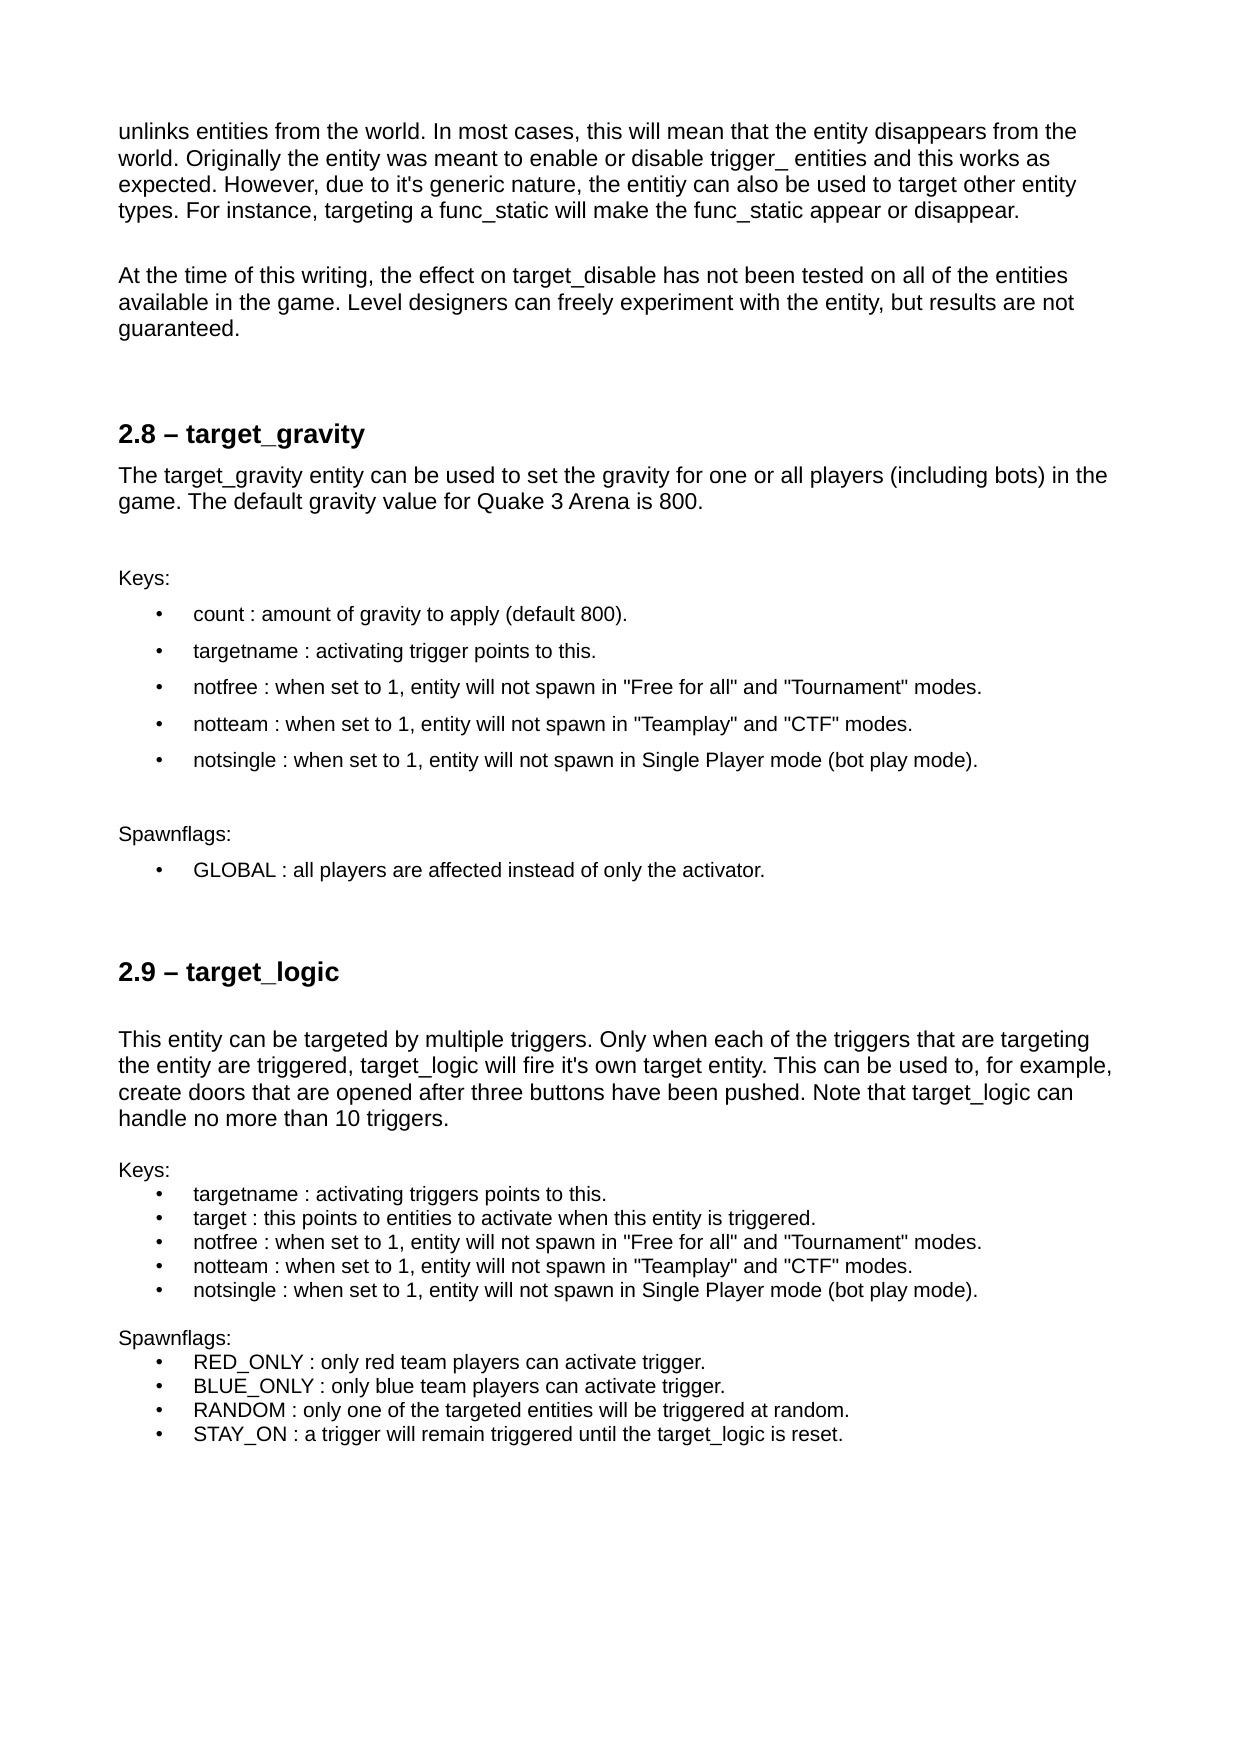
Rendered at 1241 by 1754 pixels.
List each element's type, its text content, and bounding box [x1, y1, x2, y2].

list notfree : when set to 1, entity will not spawn in "Free for all" and "Tournament" modes. [156, 675, 1122, 699]
list BLUE_ONLY : only blue team players can activate trigger. [156, 1374, 1122, 1398]
text Spawnflags: [118, 821, 1122, 845]
list target : this points to entities to activate when this entity is triggered. [156, 1206, 1122, 1230]
list targetname : activating trigger points to this. [156, 639, 1122, 663]
list GLOBAL : all players are affected instead of only the activator. [156, 858, 1122, 882]
text The target_gravity entity can be used to set the gravity for one or all players (including bots) in the game. The default gravity value for Quake 3 Arena is 800. [118, 462, 1122, 514]
text Keys: [118, 1158, 1122, 1182]
list notsingle : when set to 1, entity will not spawn in Single Player mode (bot play mode). [156, 748, 1122, 772]
list notsingle : when set to 1, entity will not spawn in Single Player mode (bot play mode). [156, 1278, 1122, 1302]
subtitle 2.8 – target_gravity [118, 418, 1122, 449]
list STAY_ON : a trigger will remain triggered until the target_logic is reset. [156, 1422, 1122, 1446]
list RED_ONLY : only red team players can activate trigger. [156, 1350, 1122, 1374]
subtitle 2.9 – target_logic [118, 956, 1122, 987]
list targetname : activating triggers points to this. [156, 1182, 1122, 1206]
list notteam : when set to 1, entity will not spawn in "Teamplay" and "CTF" modes. [156, 1254, 1122, 1278]
list count : amount of gravity to apply (default 800). [156, 602, 1122, 626]
list notfree : when set to 1, entity will not spawn in "Free for all" and "Tournament" modes. [156, 1230, 1122, 1254]
text Spawnflags: [118, 1326, 1122, 1350]
text Keys: [118, 566, 1122, 589]
text This entity can be targeted by multiple triggers. Only when each of the triggers that are targeting the entity are triggered, target_logic will fire it's own target entity. This can be used to, for example, create doors that are opened after three buttons have been pushed. Note that target_logic can handle no more than 10 triggers. [118, 1026, 1122, 1131]
text unlinks entities from the world. In most cases, this will mean that the entity disappears from the world. Originally the entity was meant to enable or disable trigger_ entities and this works as expected. However, due to it's generic nature, the entitiy can also be used to target other entity types. For instance, targeting a func_static will make the func_static appear or disappear. [118, 118, 1122, 223]
list notteam : when set to 1, entity will not spawn in "Teamplay" and "CTF" modes. [156, 712, 1122, 736]
list RANDOM : only one of the targeted entities will be triggered at random. [156, 1398, 1122, 1422]
text At the time of this writing, the effect on target_disable has not been tested on all of the entities available in the game. Level designers can freely experiment with the entity, but results are not guaranteed. [118, 236, 1122, 341]
